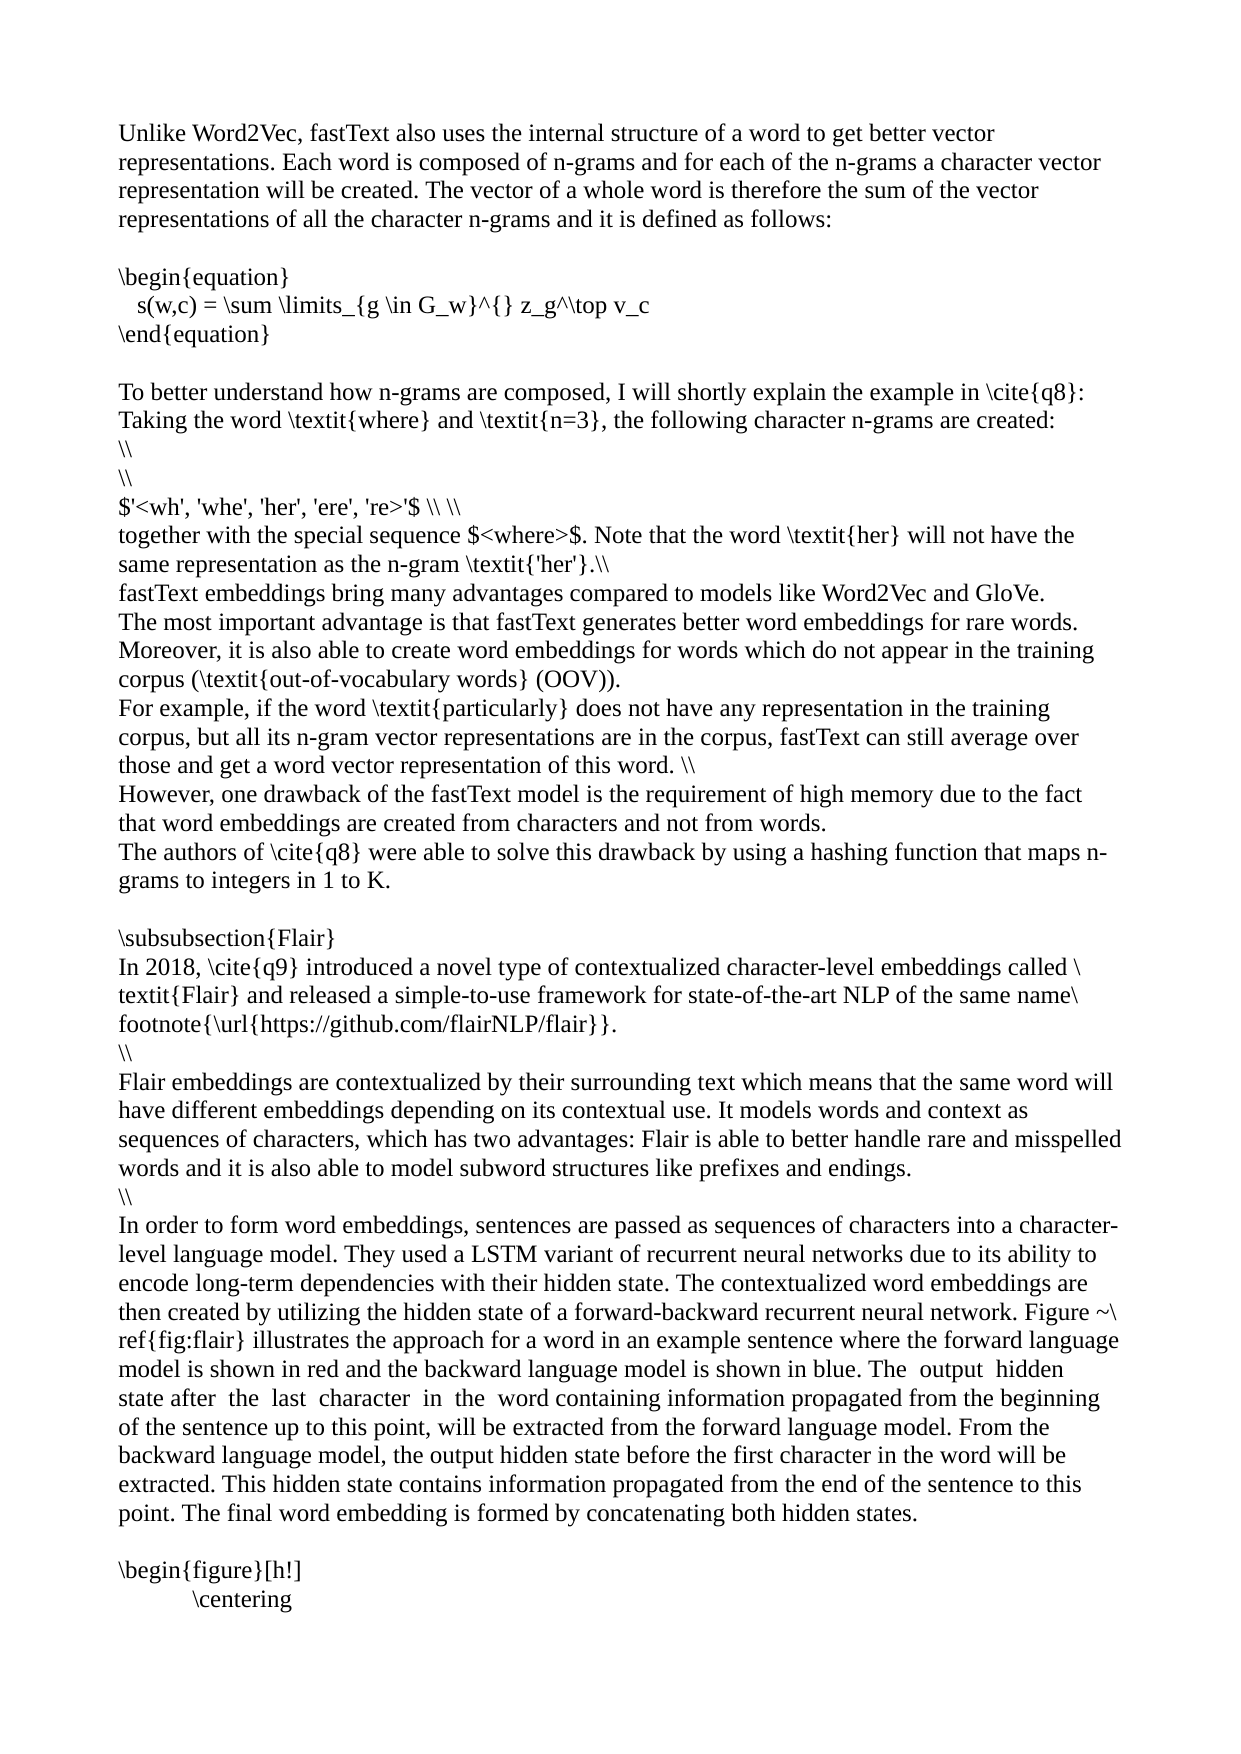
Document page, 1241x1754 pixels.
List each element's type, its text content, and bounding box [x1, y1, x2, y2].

text The authors of \cite{q8} were able to solve this drawback by using a hashing function that maps n-grams to integers in 1 to K. [118, 837, 1122, 894]
text Flair embeddings are contextualized by their surrounding text which means that the same word will have different embeddings depending on its contextual use. It models words and context as sequences of characters, which has two advantages: Flair is able to better handle rare and misspelled words and it is also able to model subword structures like prefixes and endings. [118, 1067, 1122, 1182]
text \end{equation} [118, 319, 1122, 348]
text In order to form word embeddings, sentences are passed as sequences of characters into a character-level language model. They used a LSTM variant of recurrent neural networks due to its ability to encode long-term dependencies with their hidden state. The contextualized word embeddings are then created by utilizing the hidden state of a forward-backward recurrent neural network. Figure ~\ref{fig:flair} illustrates the approach for a word in an example sentence where the forward language model is shown in red and the backward language model is shown in blue. The output hidden state after the last character in the word containing information propagated from the beginning of the sentence up to this point, will be extracted from the forward language model. From the backward language model, the output hidden state before the first character in the word will be extracted. This hidden state contains information propagated from the end of the sentence to this point. The final word embedding is formed by concatenating both hidden states. [118, 1211, 1122, 1527]
text Taking the word \textit{where} and \textit{n=3}, the following character n-grams are created: [118, 406, 1122, 434]
text In 2018, \cite{q9} introduced a novel type of contextualized character-level embeddings called \textit{Flair} and released a simple-to-use framework for state-of-the-art NLP of the same name\footnote{\url{https://github.com/flairNLP/flair}}. [118, 952, 1122, 1038]
text s(w,c) = \sum \limits_{g \in G_w}^{} z_g^\top v_c [118, 291, 1122, 319]
text together with the special sequence $<where>$. Note that the word \textit{her} will not have the same representation as the n-gram \textit{'her'}.\\ [118, 521, 1122, 578]
text \\ [118, 1038, 1122, 1067]
text \begin{equation} [118, 262, 1122, 291]
text $'<wh', 'whe', 'her', 'ere', 're>'$ \\ \\ [118, 492, 1122, 521]
text However, one drawback of the fastText model is the requirement of high memory due to the fact that word embeddings are created from characters and not from words. [118, 779, 1122, 837]
text \\ [118, 434, 1122, 463]
text For example, if the word \textit{particularly} does not have any representation in the training corpus, but all its n-gram vector representations are in the corpus, fastText can still average over those and get a word vector representation of this word. \\ [118, 693, 1122, 779]
text To better understand how n-grams are composed, I will shortly explain the example in \cite{q8}: [118, 377, 1122, 406]
text \centering [118, 1584, 1122, 1613]
text \\ [118, 1182, 1122, 1211]
text Unlike Word2Vec, fastText also uses the internal structure of a word to get better vector representations. Each word is composed of n-grams and for each of the n-grams a character vector representation will be created. The vector of a whole word is therefore the sum of the vector representations of all the character n-grams and it is defined as follows: [118, 118, 1122, 233]
text The most important advantage is that fastText generates better word embeddings for rare words. Moreover, it is also able to create word embeddings for words which do not appear in the training corpus (\textit{out-of-vocabulary words} (OOV)). [118, 607, 1122, 693]
text \\ [118, 463, 1122, 492]
text \subsubsection{Flair} [118, 923, 1122, 952]
text \begin{figure}[h!] [118, 1556, 1122, 1584]
text fastText embeddings bring many advantages compared to models like Word2Vec and GloVe. [118, 578, 1122, 607]
